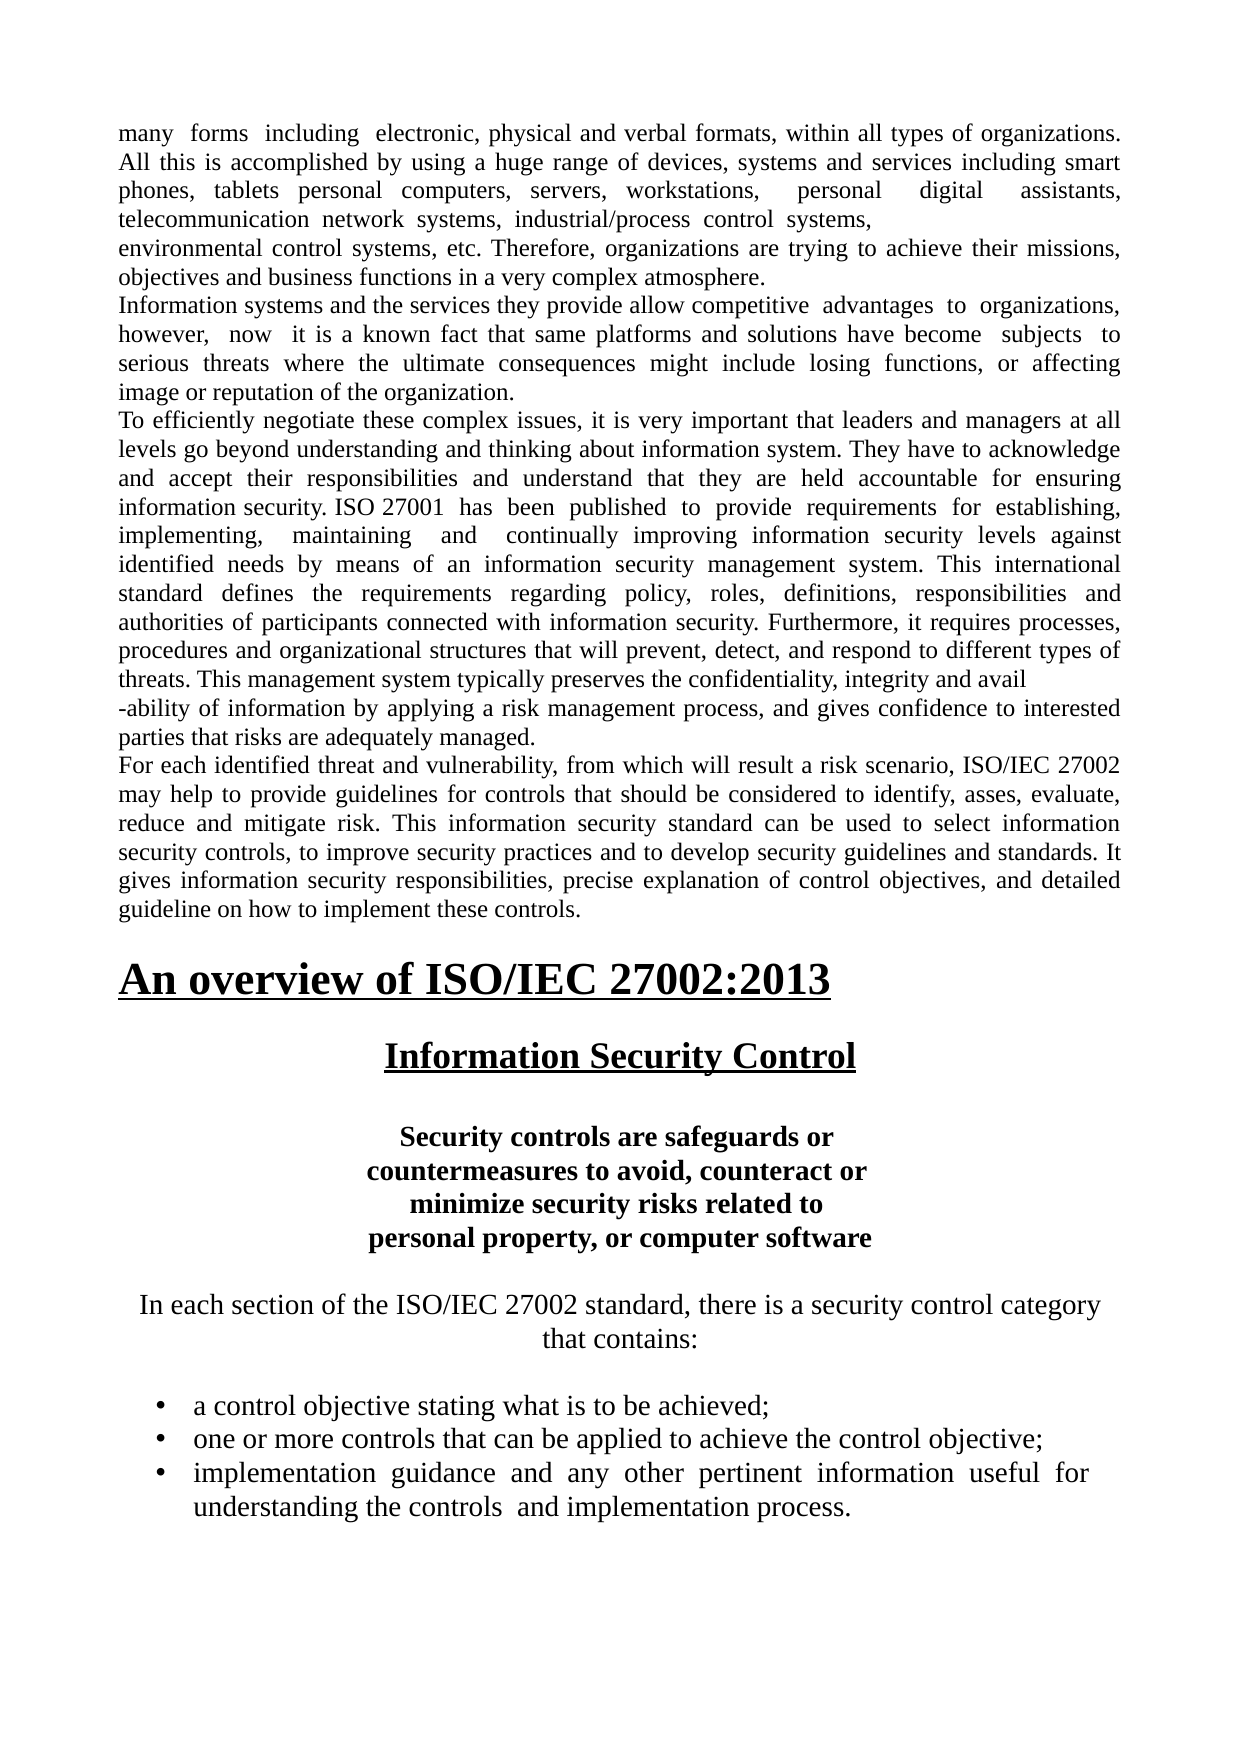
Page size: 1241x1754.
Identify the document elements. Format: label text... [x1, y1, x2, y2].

list one or more controls that can be applied to achieve the control objective; [156, 1422, 1122, 1455]
text -ability of information by applying a risk management process, and gives confidence to interested parties that risks are adequately managed. [118, 693, 1122, 751]
text environmental control systems, etc. Therefore, organizations are trying to achieve their missions, objectives and business functions in a very complex atmosphere. [118, 233, 1122, 291]
text countermeasures to avoid, counteract or [118, 1153, 1122, 1187]
text Information Security Control [118, 1033, 1122, 1076]
text minimize security risks related to [118, 1187, 1122, 1220]
text many forms including electronic, physical and verbal formats, within all types of organizations. All this is accomplished by using a huge range of devices, systems and services including smart phones, tablets personal computers, servers, workstations, personal digital assistants, telecommunication network systems, industrial/process control systems, [118, 118, 1122, 233]
list implementation guidance and any other pertinent information useful for understanding the controls and implementation process. [156, 1455, 1122, 1522]
list a control objective stating what is to be achieved; [156, 1388, 1122, 1422]
text An overview of ISO/IEC 27002:2013 [118, 952, 1122, 1004]
text Information systems and the services they provide allow competitive advantages to organizations, however, now it is a known fact that same platforms and solutions have become subjects to serious threats where the ultimate consequences might include losing functions, or affecting image or reputation of the organization. [118, 291, 1122, 406]
text In each section of the ISO/IEC 27002 standard, there is a security control category that contains: [118, 1287, 1122, 1354]
text To efficiently negotiate these complex issues, it is very important that leaders and managers at all levels go beyond understanding and thinking about information system. They have to acknowledge and accept their responsibilities and understand that they are held accountable for ensuring information security. ISO 27001 has been published to provide requirements for establishing, implementing, maintaining and continually improving information security levels against identified needs by means of an information security management system. This international standard defines the requirements regarding policy, roles, definitions, responsibilities and authorities of participants connected with information security. Furthermore, it requires processes, procedures and organizational structures that will prevent, detect, and respond to different types of threats. This management system typically preserves the confidentiality, integrity and avail [118, 406, 1122, 693]
text For each identified threat and vulnerability, from which will result a risk scenario, ISO/IEC 27002 may help to provide guidelines for controls that should be considered to identify, asses, evaluate, reduce and mitigate risk. This information security standard can be used to select information security controls, to improve security practices and to develop security guidelines and standards. It gives information security responsibilities, precise explanation of control objectives, and detailed guideline on how to implement these controls. [118, 751, 1122, 923]
text personal property, or computer software [118, 1220, 1122, 1254]
text Security controls are safeguards or [118, 1119, 1122, 1153]
